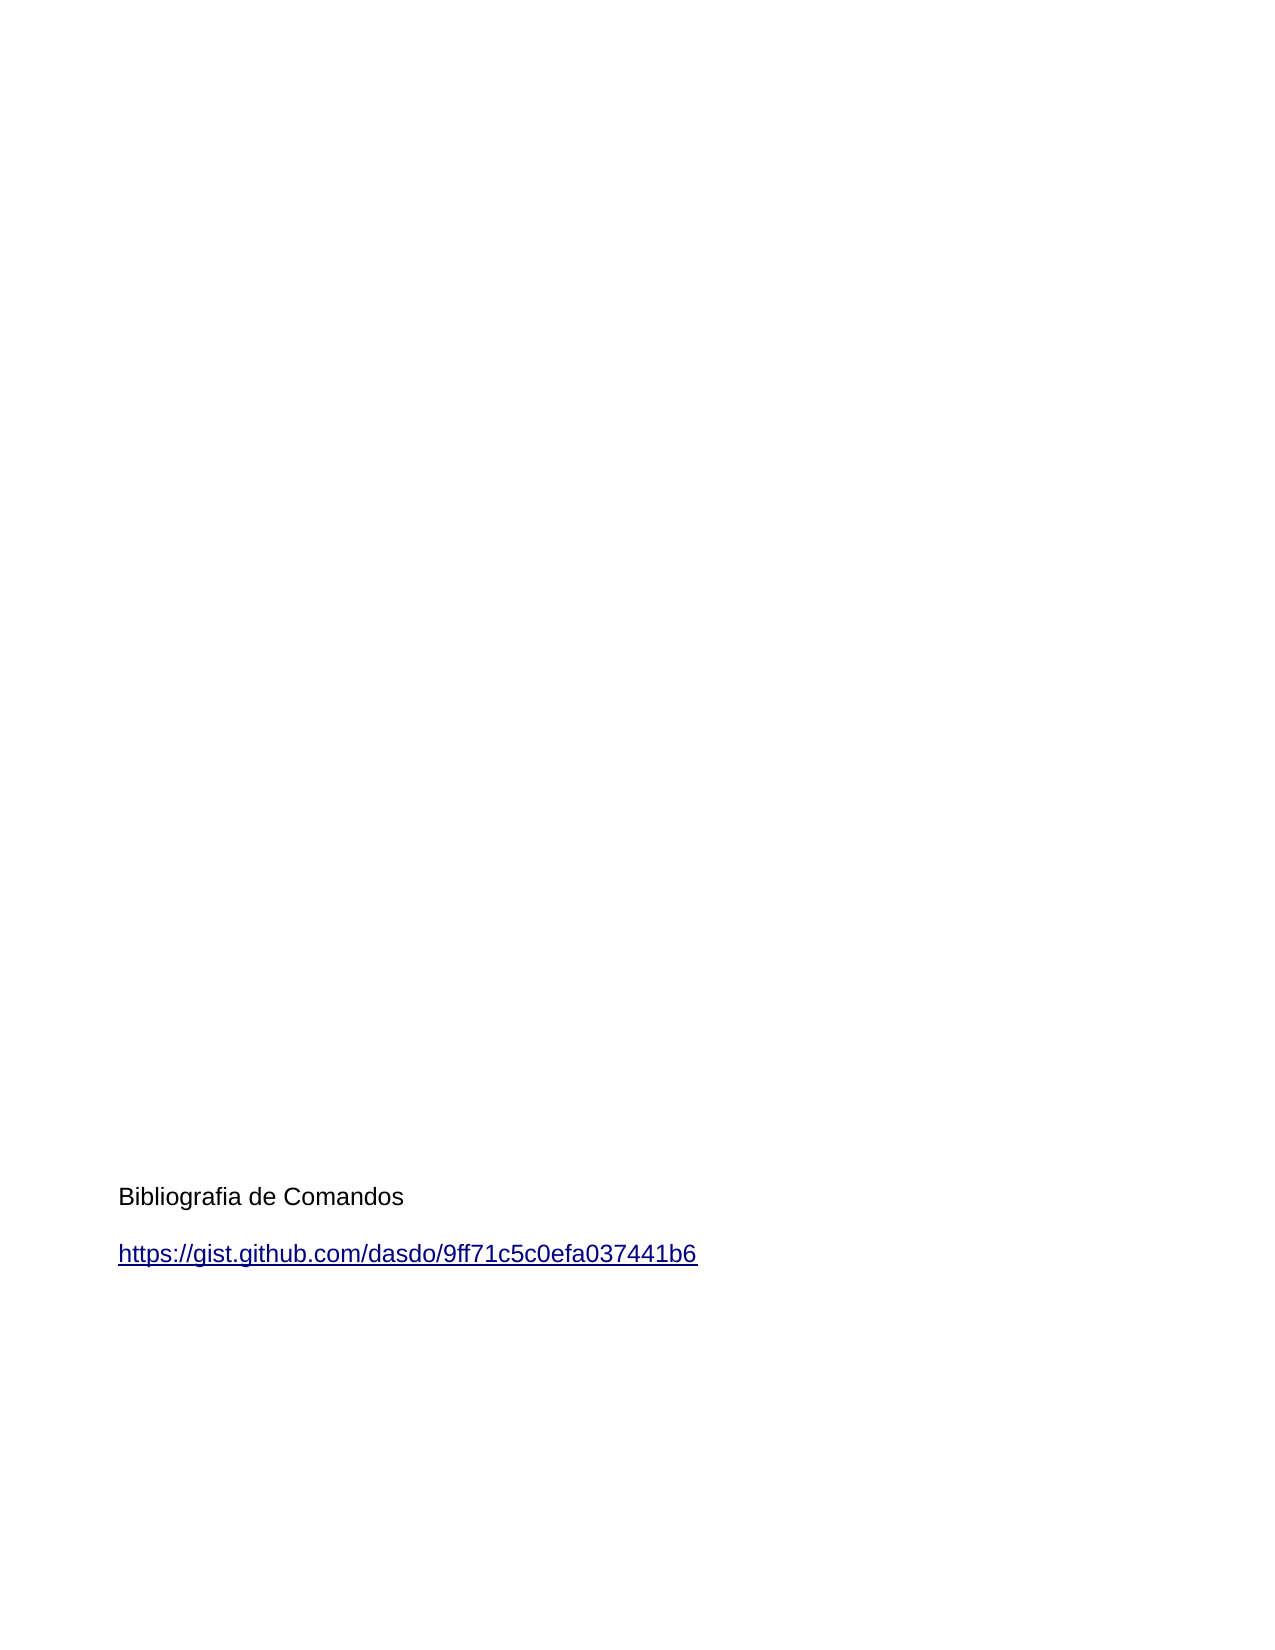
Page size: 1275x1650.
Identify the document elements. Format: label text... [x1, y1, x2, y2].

text Bibliografia de Comandos [118, 1182, 1157, 1211]
text https://gist.github.com/dasdo/9ff71c5c0efa037441b6 [118, 1239, 1157, 1268]
